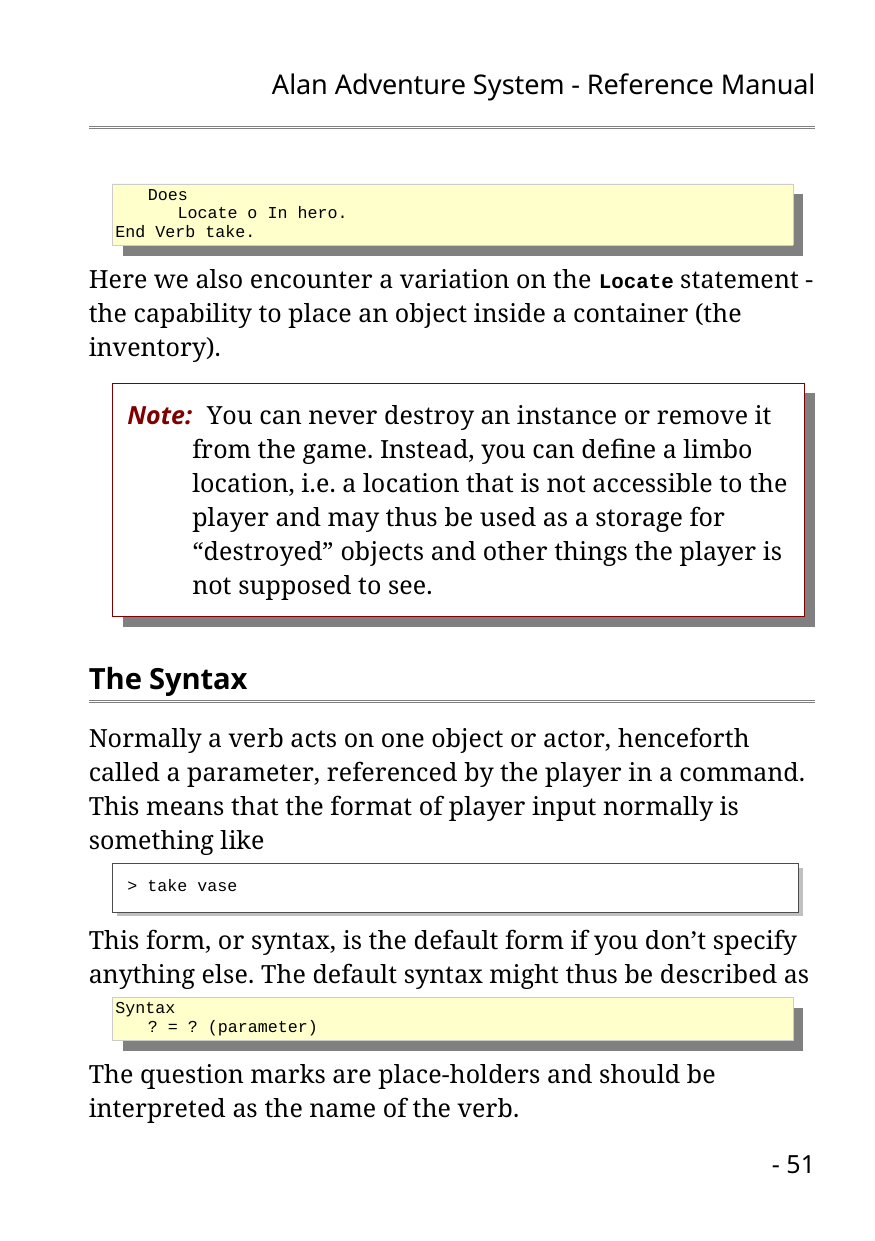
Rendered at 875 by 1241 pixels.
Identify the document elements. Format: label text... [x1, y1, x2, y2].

text > take vase [113, 864, 798, 912]
subtitle The Syntax [88, 658, 815, 702]
text Does Locate o In hero. End Verb take. [113, 185, 793, 245]
list You can never destroy an instance or remove it from the game. Instead, you can define a limbo location, i.e. a lo­cation that is not accessible to the player and may thus be used as a storage for “destroyed” objects and other things the player is not supposed to see. [113, 384, 804, 616]
text The question marks are place-holders and should be interpreted as the name of the verb. [88, 1057, 815, 1125]
text Syntax ? = ? (parameter) [113, 998, 793, 1040]
text Here we also encounter a variation on the Locate statement - the capability to place an object inside a container (the inventory). [88, 262, 815, 364]
text Normally a verb acts on one object or actor, henceforth called a parameter, referenced by the player in a command. This means that the format of player input normally is something like [88, 721, 815, 857]
text This form, or syntax, is the default form if you don’t specify anything else. The default syntax might thus be described as [88, 923, 815, 991]
